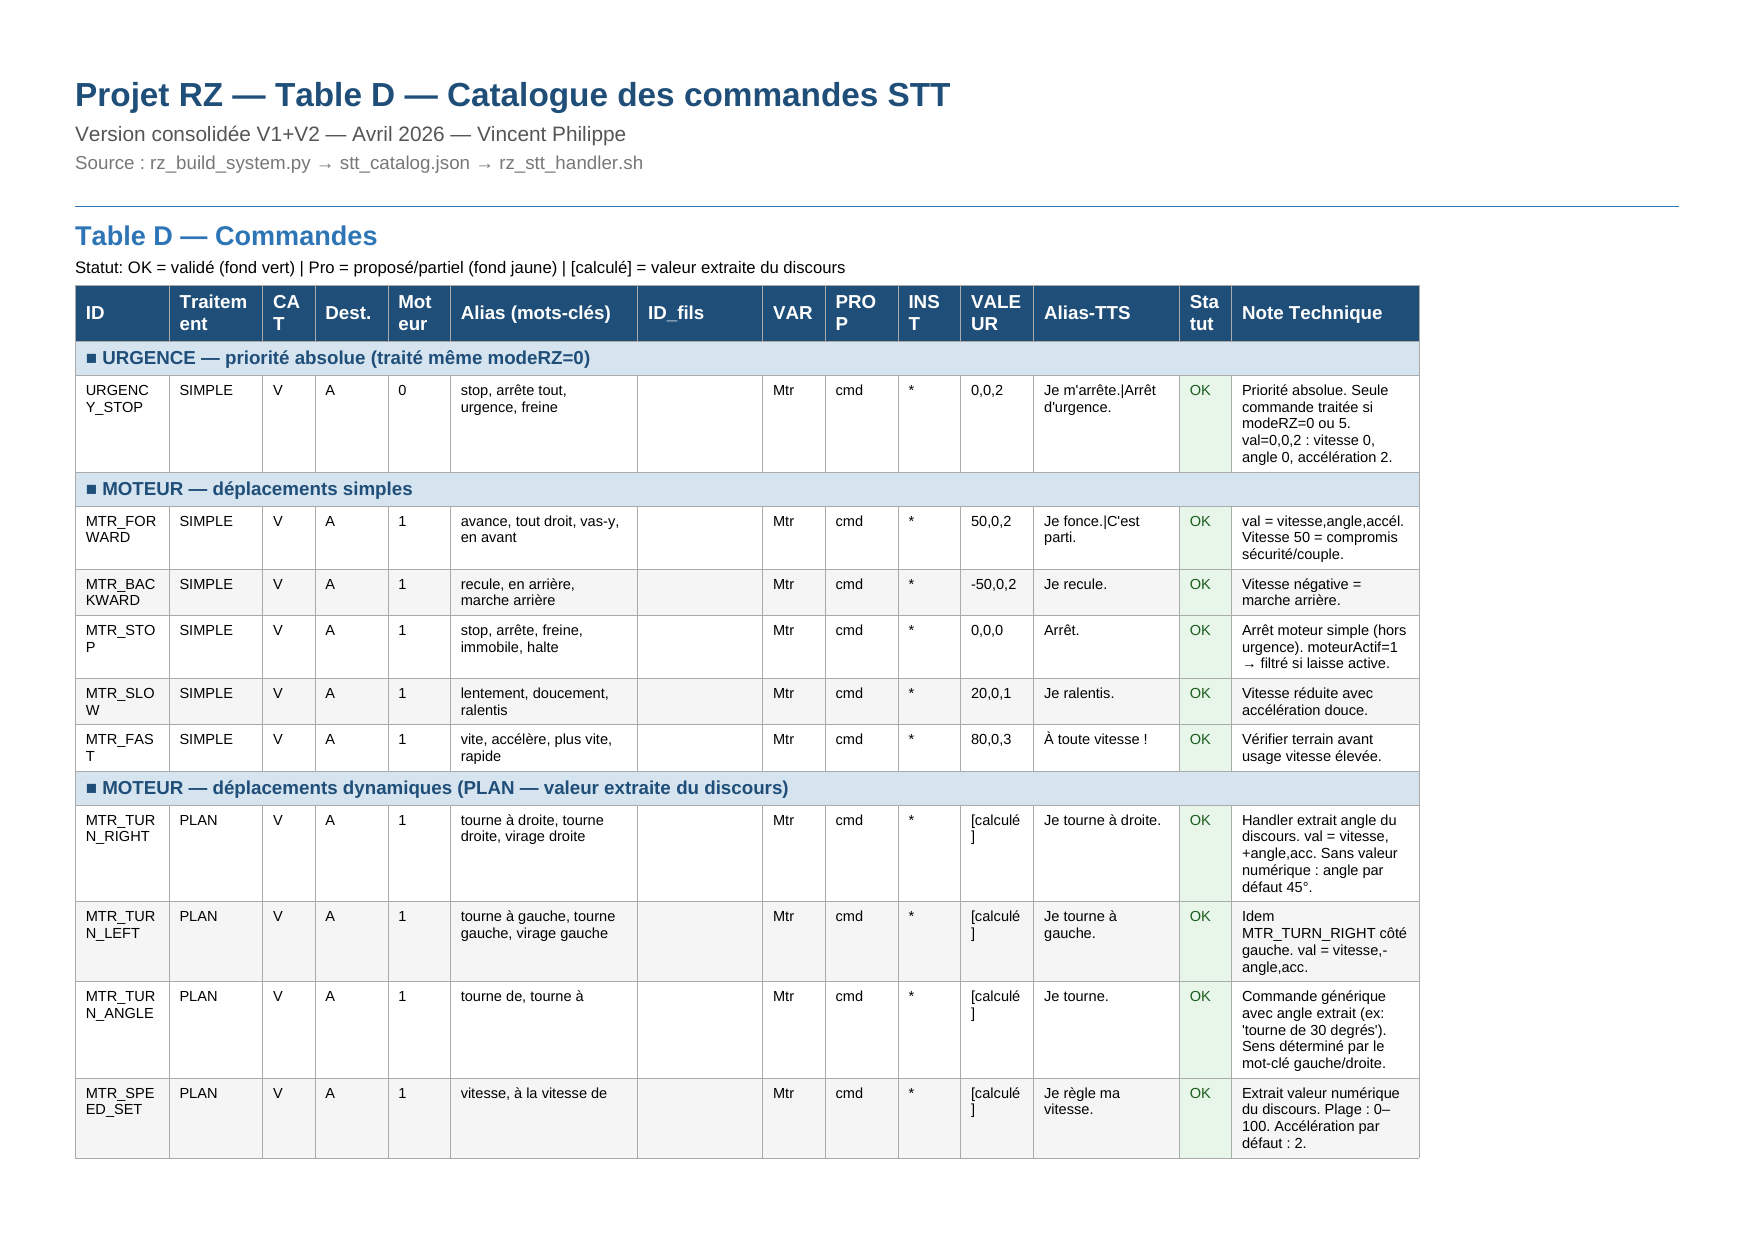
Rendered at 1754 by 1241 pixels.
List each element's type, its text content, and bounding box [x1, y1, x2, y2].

table_cell OK [1180, 679, 1231, 724]
table_cell Mtr [763, 902, 825, 981]
table_cell OK [1180, 806, 1231, 901]
table_cell Mtr [763, 679, 825, 724]
table_cell 1 [389, 507, 450, 569]
table_cell [638, 570, 762, 615]
table_cell cmd [826, 982, 898, 1078]
table_cell Vérifier terrain avant usage vitesse élevée. [1232, 725, 1419, 771]
table_cell [638, 679, 762, 724]
table_cell Mtr [763, 1079, 825, 1158]
table_cell Vitesse négative = marche arrière. [1232, 570, 1419, 615]
table_cell * [899, 376, 960, 472]
table_cell MTR_SLOW [76, 679, 169, 724]
table_cell OK [1180, 902, 1231, 981]
table_cell PLAN [170, 982, 262, 1078]
table_cell vitesse, à la vitesse de [451, 1079, 637, 1158]
table_cell Je m'arrête.|Arrêt d'urgence. [1034, 376, 1179, 472]
table_cell MTR_TURN_LEFT [76, 902, 169, 981]
table_cell A [316, 1079, 388, 1158]
table_cell V [263, 616, 315, 678]
table_cell A [316, 616, 388, 678]
table_cell MTR_STOP [76, 616, 169, 678]
table_header Moteur [389, 286, 450, 341]
table_cell * [899, 806, 960, 901]
table_cell [638, 507, 762, 569]
table_cell 1 [389, 725, 450, 771]
table_cell Je ralentis. [1034, 679, 1179, 724]
table_cell A [316, 679, 388, 724]
table_cell [calculé] [961, 806, 1033, 901]
table_cell Mtr [763, 725, 825, 771]
table_cell lentement, doucement, ralentis [451, 679, 637, 724]
table_header PROP [826, 286, 898, 341]
table_cell vite, accélère, plus vite, rapide [451, 725, 637, 771]
table_cell SIMPLE [170, 679, 262, 724]
table_cell Je règle ma vitesse. [1034, 1079, 1179, 1158]
table_cell tourne à gauche, tourne gauche, virage gauche [451, 902, 637, 981]
table_cell Mtr [763, 376, 825, 472]
text Version consolidée V1+V2 — Avril 2026 — Vincent Philippe [75, 122, 1679, 146]
table_cell * [899, 902, 960, 981]
table_cell 50,0,2 [961, 507, 1033, 569]
table_cell Je tourne à gauche. [1034, 902, 1179, 981]
text Table D — Commandes [75, 220, 1679, 251]
table_cell Arrêt moteur simple (hors urgence). moteurActif=1 → filtré si laisse active. [1232, 616, 1419, 678]
table_header VALEUR [961, 286, 1033, 341]
table_cell SIMPLE [170, 507, 262, 569]
table_cell 0 [389, 376, 450, 472]
table_cell Arrêt. [1034, 616, 1179, 678]
table_cell Mtr [763, 806, 825, 901]
table_cell 1 [389, 570, 450, 615]
table_cell Mtr [763, 616, 825, 678]
table_cell V [263, 1079, 315, 1158]
table_cell 1 [389, 982, 450, 1078]
table_header Alias-TTS [1034, 286, 1179, 341]
table_cell SIMPLE [170, 570, 262, 615]
table_cell Je tourne à droite. [1034, 806, 1179, 901]
table_cell cmd [826, 902, 898, 981]
table_cell stop, arrête tout, urgence, freine [451, 376, 637, 472]
table_cell MTR_SPEED_SET [76, 1079, 169, 1158]
table_cell A [316, 982, 388, 1078]
table_cell MTR_FORWARD [76, 507, 169, 569]
table_cell MTR_TURN_ANGLE [76, 982, 169, 1078]
table_header CAT [263, 286, 315, 341]
table_cell val = vitesse,angle,accél. Vitesse 50 = compromis sécurité/couple. [1232, 507, 1419, 569]
table_header Traitement [170, 286, 262, 341]
table_cell 1 [389, 616, 450, 678]
table_cell stop, arrête, freine, immobile, halte [451, 616, 637, 678]
table_cell V [263, 982, 315, 1078]
table_header Statut [1180, 286, 1231, 341]
table_cell [638, 725, 762, 771]
table_cell OK [1180, 376, 1231, 472]
table_header Alias (mots-clés) [451, 286, 637, 341]
table_cell OK [1180, 1079, 1231, 1158]
table_cell Vitesse réduite avec accélération douce. [1232, 679, 1419, 724]
table_cell [638, 376, 762, 472]
table_cell A [316, 902, 388, 981]
table_cell OK [1180, 570, 1231, 615]
table_cell Priorité absolue. Seule commande traitée si modeRZ=0 ou 5. val=0,0,2 : vitesse 0, angle 0, accélération 2. [1232, 376, 1419, 472]
table_cell * [899, 507, 960, 569]
table_cell [638, 806, 762, 901]
table_cell cmd [826, 376, 898, 472]
table_cell cmd [826, 570, 898, 615]
table_cell V [263, 507, 315, 569]
table_cell V [263, 902, 315, 981]
table_cell cmd [826, 806, 898, 901]
table_cell [638, 616, 762, 678]
table_cell MTR_BACKWARD [76, 570, 169, 615]
table_cell * [899, 1079, 960, 1158]
table_cell SIMPLE [170, 616, 262, 678]
table_cell Je fonce.|C'est parti. [1034, 507, 1179, 569]
table_cell OK [1180, 507, 1231, 569]
table_cell V [263, 725, 315, 771]
table_cell 0,0,2 [961, 376, 1033, 472]
table_cell * [899, 725, 960, 771]
table_header ID_fils [638, 286, 762, 341]
table_cell SIMPLE [170, 376, 262, 472]
table_cell ■ MOTEUR — déplacements dynamiques (PLAN — valeur extraite du discours) [76, 772, 1419, 805]
table_cell OK [1180, 982, 1231, 1078]
table_cell V [263, 570, 315, 615]
table_cell MTR_TURN_RIGHT [76, 806, 169, 901]
table_cell [638, 902, 762, 981]
table_cell Mtr [763, 570, 825, 615]
table_cell * [899, 570, 960, 615]
table_cell 20,0,1 [961, 679, 1033, 724]
table_cell cmd [826, 507, 898, 569]
table_cell cmd [826, 679, 898, 724]
table_cell PLAN [170, 902, 262, 981]
table_cell Mtr [763, 507, 825, 569]
table_cell Commande générique avec angle extrait (ex: 'tourne de 30 degrés'). Sens déterminé par le mot-clé gauche/droite. [1232, 982, 1419, 1078]
table_cell PLAN [170, 1079, 262, 1158]
table_cell [calculé] [961, 1079, 1033, 1158]
table_header INST [899, 286, 960, 341]
table_cell Idem MTR_TURN_RIGHT côté gauche. val = vitesse,-angle,acc. [1232, 902, 1419, 981]
table_cell SIMPLE [170, 725, 262, 771]
table_cell [calculé] [961, 902, 1033, 981]
table_header VAR [763, 286, 825, 341]
table_cell 1 [389, 1079, 450, 1158]
table_cell tourne à droite, tourne droite, virage droite [451, 806, 637, 901]
table_cell [638, 982, 762, 1078]
table_header Dest. [316, 286, 388, 341]
table_cell A [316, 376, 388, 472]
table_cell Handler extrait angle du discours. val = vitesse,+angle,acc. Sans valeur numérique : angle par défaut 45°. [1232, 806, 1419, 901]
table_cell URGENCY_STOP [76, 376, 169, 472]
table_cell Extrait valeur numérique du discours. Plage : 0–100. Accélération par défaut : 2. [1232, 1079, 1419, 1158]
table_cell A [316, 806, 388, 901]
table_cell 1 [389, 902, 450, 981]
table_cell cmd [826, 725, 898, 771]
table_cell [638, 1079, 762, 1158]
text Projet RZ — Table D — Catalogue des commandes STT [75, 75, 1679, 113]
table_cell ■ MOTEUR — déplacements simples [76, 473, 1419, 506]
table_cell PLAN [170, 806, 262, 901]
table_cell * [899, 679, 960, 724]
table_cell cmd [826, 1079, 898, 1158]
table_cell OK [1180, 616, 1231, 678]
table_cell Je tourne. [1034, 982, 1179, 1078]
table_cell 0,0,0 [961, 616, 1033, 678]
text Source : rz_build_system.py → stt_catalog.json → rz_stt_handler.sh [75, 152, 1679, 173]
table_cell recule, en arrière, marche arrière [451, 570, 637, 615]
table_cell 1 [389, 806, 450, 901]
table_cell avance, tout droit, vas-y, en avant [451, 507, 637, 569]
table_cell cmd [826, 616, 898, 678]
table_header ID [76, 286, 169, 341]
table_cell 80,0,3 [961, 725, 1033, 771]
table_cell 1 [389, 679, 450, 724]
table_cell A [316, 507, 388, 569]
table_cell * [899, 616, 960, 678]
table_cell -50,0,2 [961, 570, 1033, 615]
table_cell MTR_FAST [76, 725, 169, 771]
table_cell V [263, 679, 315, 724]
table_cell Je recule. [1034, 570, 1179, 615]
table_cell A [316, 570, 388, 615]
table_cell [calculé] [961, 982, 1033, 1078]
table_header Note Technique [1232, 286, 1419, 341]
table_cell * [899, 982, 960, 1078]
table_cell tourne de, tourne à [451, 982, 637, 1078]
table_cell V [263, 376, 315, 472]
text Statut: OK = validé (fond vert) | Pro = proposé/partiel (fond jaune) | [calculé] = valeur extraite du discours [75, 257, 1679, 277]
table_cell V [263, 806, 315, 901]
table_cell Mtr [763, 982, 825, 1078]
table_cell OK [1180, 725, 1231, 771]
table_cell A [316, 725, 388, 771]
table_cell À toute vitesse ! [1034, 725, 1179, 771]
table_cell ■ URGENCE — priorité absolue (traité même modeRZ=0) [76, 342, 1419, 375]
